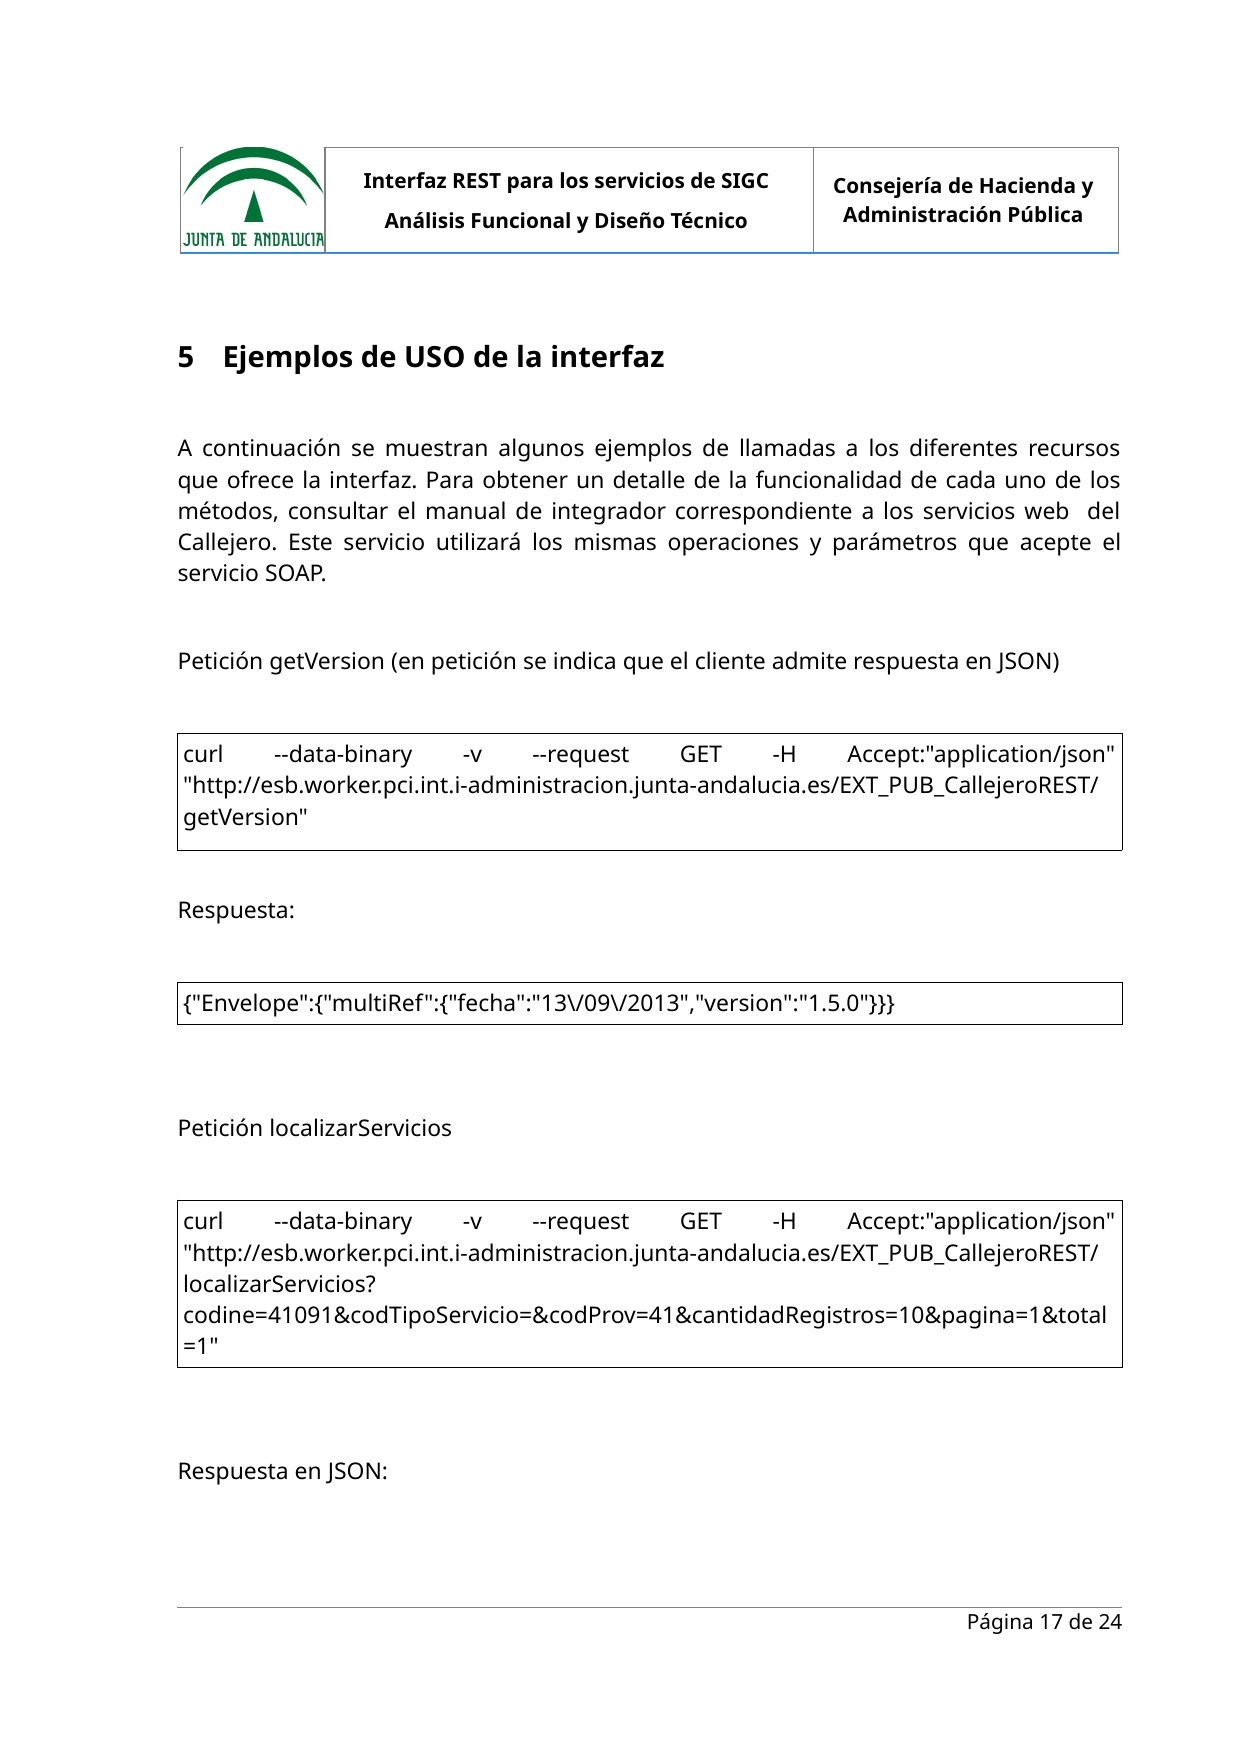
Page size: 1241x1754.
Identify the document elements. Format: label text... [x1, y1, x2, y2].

text Petición getVersion (en petición se indica que el cliente admite respuesta en JSON) [177, 645, 1122, 676]
text A continuación se muestran algunos ejemplos de llamadas a los diferentes recursos que ofrece la interfaz. Para obtener un detalle de la funcionalidad de cada uno de los métodos, consultar el manual de integrador correspondiente a los servicios web del Callejero. Este servicio utilizará los mismas operaciones y parámetros que acepte el servicio SOAP. [177, 432, 1122, 589]
table_header {"Envelope":{"multiRef":{"fecha":"13\/09\/2013","version":"1.5.0"}}} [178, 983, 1122, 1024]
text Petición localizarServicios [177, 1112, 1122, 1143]
table_header curl --data-binary -v --request GET -H Accept:"application/json" "http://esb.worker.pci.int.i-administracion.junta-andalucia.es/EXT_PUB_CallejeroREST/localizarServicios?codine=41091&codTipoServicio=&codProv=41&cantidadRegistros=10&pagina=1&total=1" [178, 1201, 1122, 1367]
subtitle Ejemplos de USO de la interfaz [177, 336, 1122, 376]
picture [183, 147, 324, 246]
table_header curl --data-binary -v --request GET -H Accept:"application/json" "http://esb.worker.pci.int.i-administracion.junta-andalucia.es/EXT_PUB_CallejeroREST/getVersion" [178, 734, 1122, 850]
text Respuesta: [177, 894, 1122, 925]
text Respuesta en JSON: [177, 1455, 1122, 1486]
